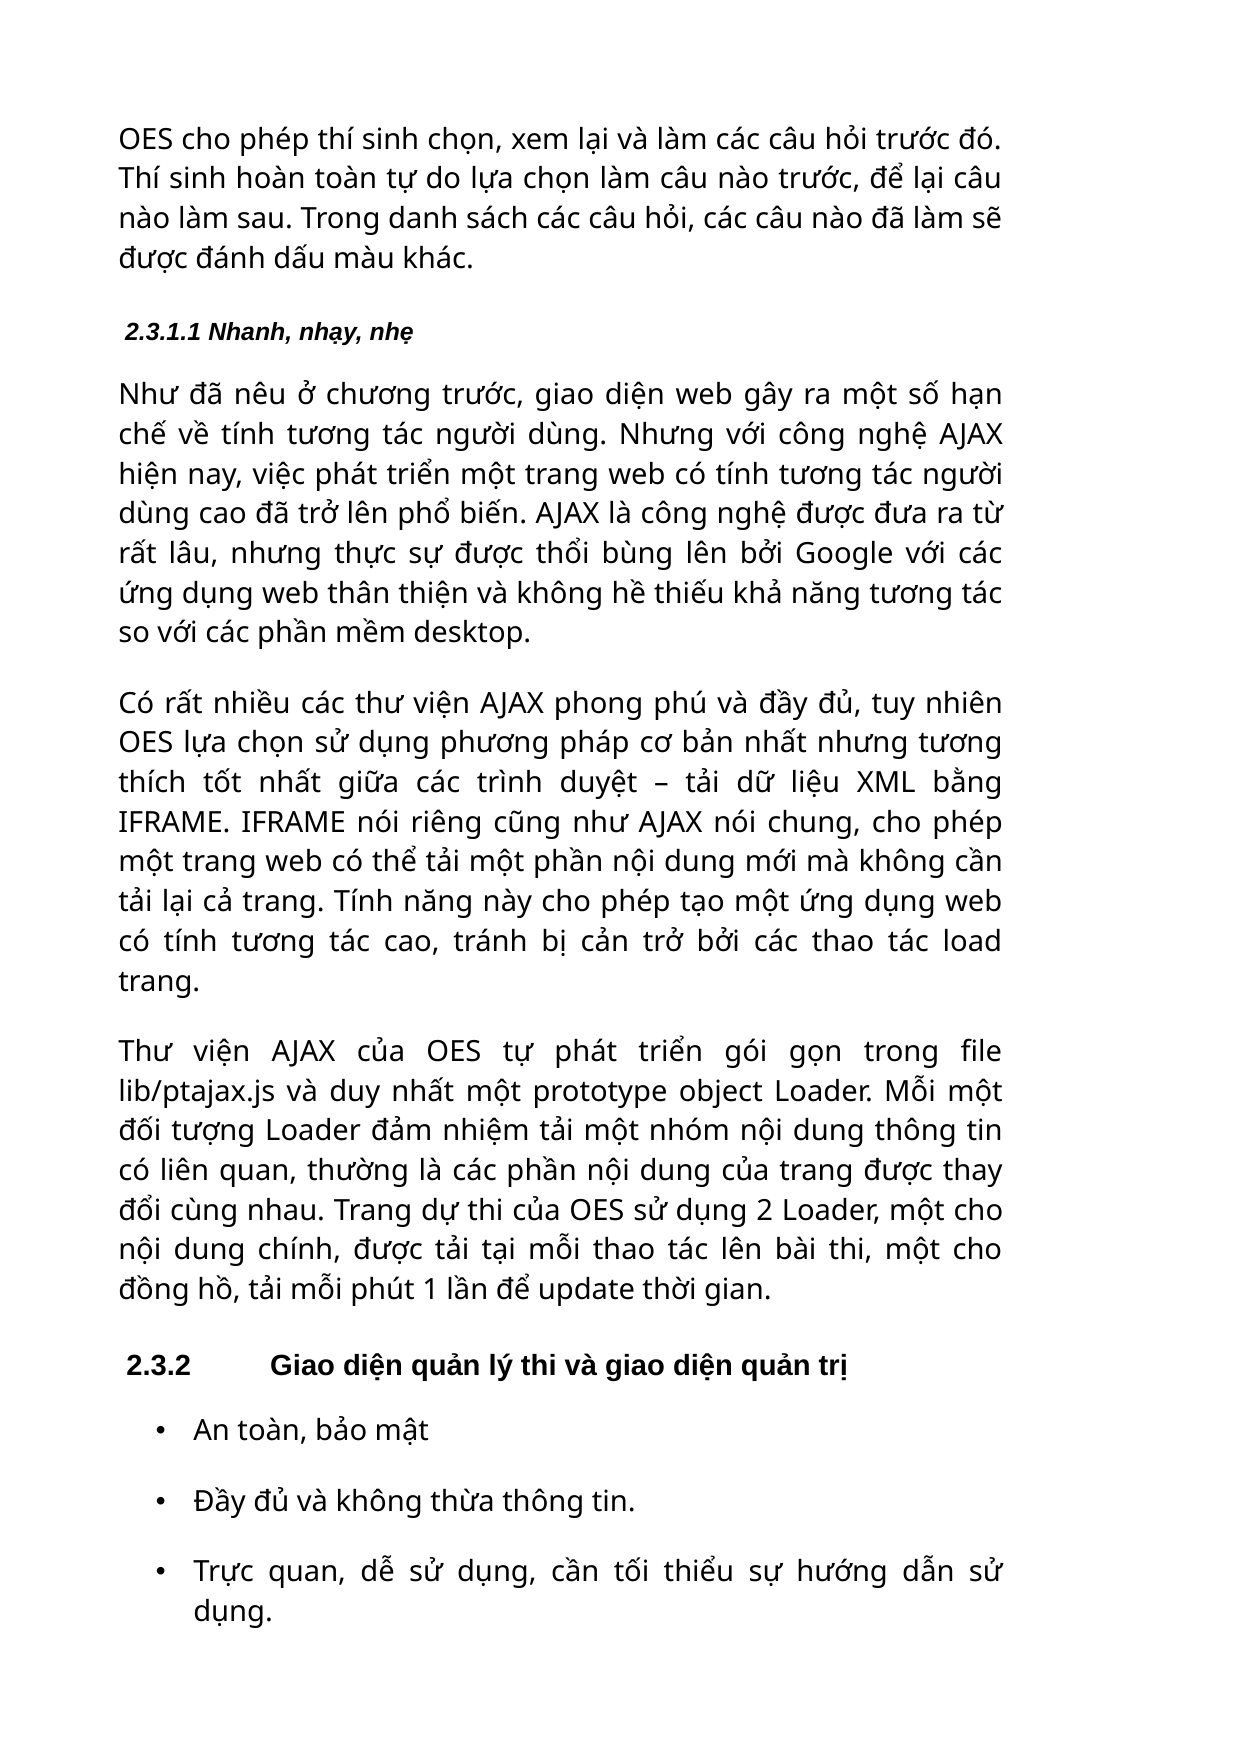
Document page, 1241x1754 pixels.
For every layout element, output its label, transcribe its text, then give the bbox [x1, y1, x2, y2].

list An toàn, bảo mật [156, 1409, 1004, 1449]
text Thư viện AJAX của OES tự phát triển gói gọn trong file lib/ptajax.js và duy nhất một prototype object Loader. Mỗi một đối tượng Loader đảm nhiệm tải một nhóm nội dung thông tin có liên quan, thường là các phần nội dung của trang được thay đổi cùng nhau. Trang dự thi của OES sử dụng 2 Loader, một cho nội dung chính, được tải tại mỗi thao tác lên bài thi, một cho đồng hồ, tải mỗi phút 1 lần để update thời gian. [118, 1030, 1004, 1308]
subtitle Nhanh, nhạy, nhẹ [118, 317, 1004, 346]
text OES cho phép thí sinh chọn, xem lại và làm các câu hỏi trước đó. Thí sinh hoàn toàn tự do lựa chọn làm câu nào trước, để lại câu nào làm sau. Trong danh sách các câu hỏi, các câu nào đã làm sẽ được đánh dấu màu khác. [118, 118, 1004, 277]
list Trực quan, dễ sử dụng, cần tối thiểu sự hướng dẫn sử dụng. [156, 1550, 1004, 1629]
text Có rất nhiều các thư viện AJAX phong phú và đầy đủ, tuy nhiên OES lựa chọn sử dụng phương pháp cơ bản nhất nhưng tương thích tốt nhất giữa các trình duyệt – tải dữ liệu XML bằng IFRAME. IFRAME nói riêng cũng như AJAX nói chung, cho phép một trang web có thể tải một phần nội dung mới mà không cần tải lại cả trang. Tính năng này cho phép tạo một ứng dụng web có tính tương tác cao, tránh bị cản trở bởi các thao tác load trang. [118, 682, 1004, 999]
subtitle Giao diện quản lý thi và giao diện quản trị [118, 1348, 1004, 1382]
text Như đã nêu ở chương trước, giao diện web gây ra một số hạn chế về tính tương tác người dùng. Nhưng với công nghệ AJAX hiện nay, việc phát triển một trang web có tính tương tác người dùng cao đã trở lên phổ biến. AJAX là công nghệ được đưa ra từ rất lâu, nhưng thực sự được thổi bùng lên bởi Google với các ứng dụng web thân thiện và không hề thiếu khả năng tương tác so với các phần mềm desktop. [118, 373, 1004, 651]
list Đầy đủ và không thừa thông tin. [156, 1480, 1004, 1519]
